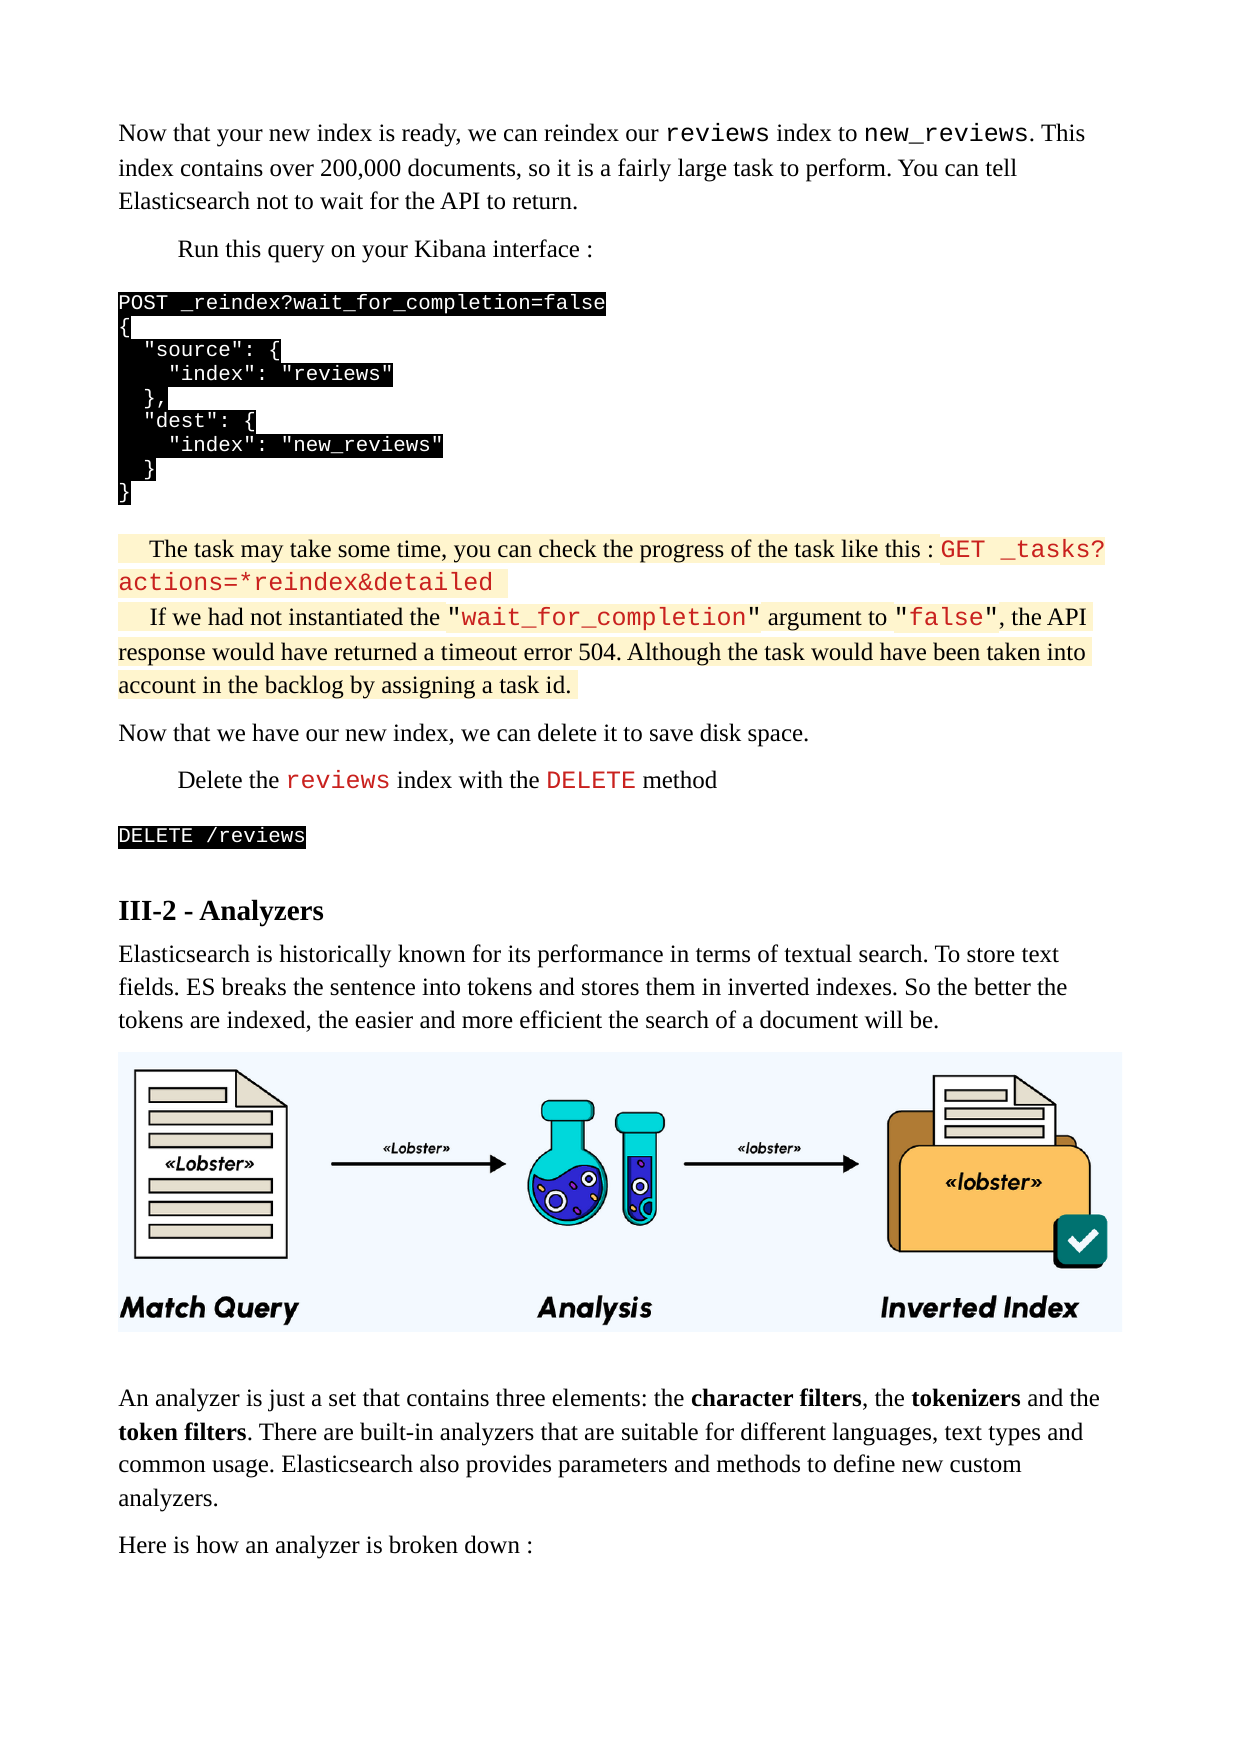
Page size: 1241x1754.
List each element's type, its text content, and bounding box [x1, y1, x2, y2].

text Now that your new index is ready, we can reindex our reviews index to new_reviews. This index contains over 200,000 documents, so it is a fairly large task to perform. You can tell Elasticsearch not to wait for the API to return. [118, 118, 1122, 215]
text DELETE /reviews [118, 826, 1122, 849]
text Delete the reviews index with the DELETE method [177, 765, 1063, 796]
text }, [118, 387, 1122, 410]
text { [118, 316, 1122, 339]
text Run this query on your Kibana interface : [177, 234, 1063, 263]
text } [118, 481, 1122, 505]
picture [118, 1052, 1123, 1332]
text Here is how an analyzer is broken down : [118, 1530, 1122, 1559]
text "source": { [118, 339, 1122, 363]
subtitle III-2 - Analyzers [118, 893, 1122, 927]
text "dest": { [118, 410, 1122, 434]
text POST _reindex?wait_for_completion=false [118, 292, 1122, 316]
text Elasticsearch is historically known for its performance in terms of textual search. To store text fields. ES breaks the sentence into tokens and stores them in inverted indexes. So the better the tokens are indexed, the easier and more efficient the search of a document will be. [118, 939, 1122, 1034]
text "index": "reviews" [118, 363, 1122, 387]
text An analyzer is just a set that contains three elements: the character filters, the tokenizers and the token filters. There are built-in analyzers that are suitable for different languages, text types and common usage. Elasticsearch also provides parameters and methods to define new custom analyzers. [118, 1383, 1122, 1511]
text If we had not instantiated the "wait_for_completion" argument to "false", the API response would have returned a timeout error 504. Although the task would have been taken into account in the backlog by assigning a task id. [118, 602, 1122, 699]
text } [118, 458, 1122, 481]
text The task may take some time, you can check the progress of the task like this : GET _tasks?actions=*reindex&detailed [118, 534, 1122, 598]
text "index": "new_reviews" [118, 434, 1122, 458]
text Now that we have our new index, we can delete it to save disk space. [118, 718, 1122, 746]
